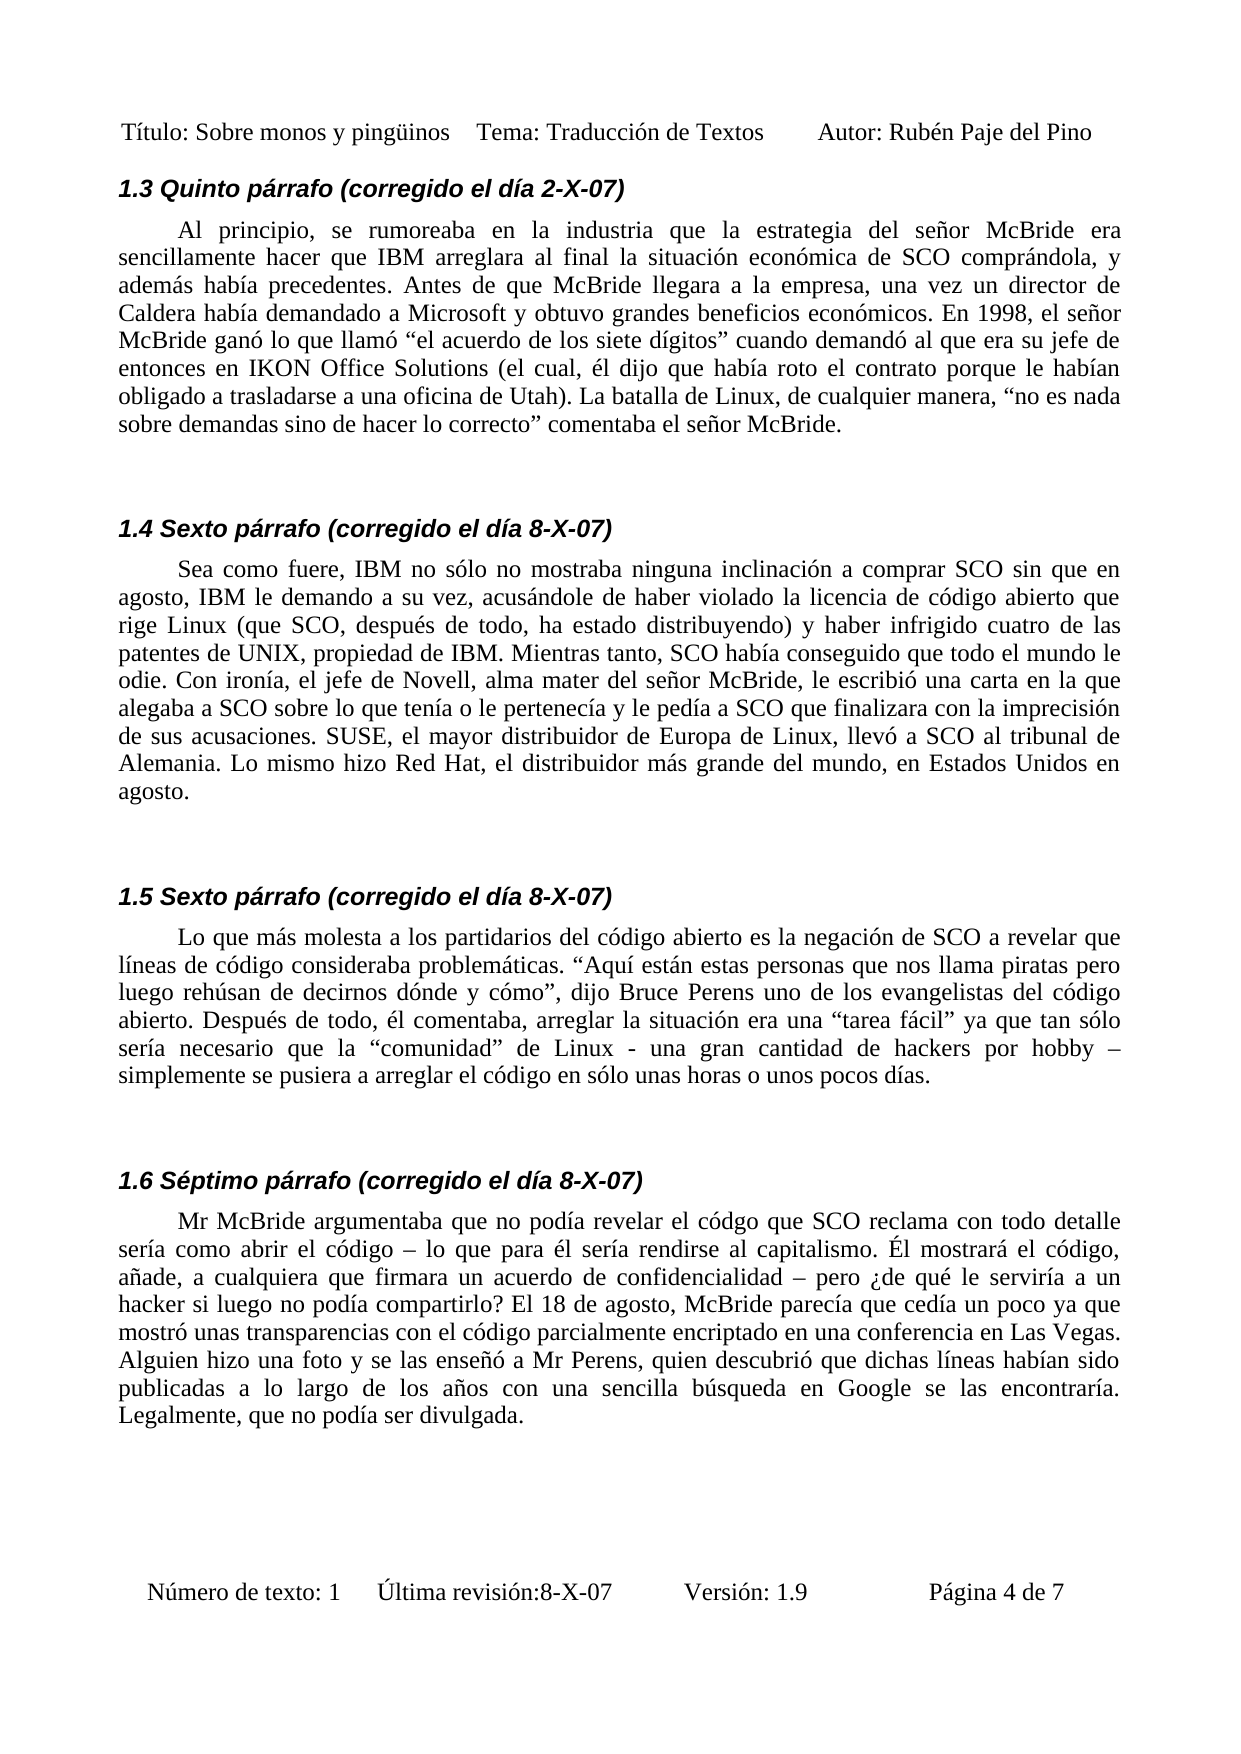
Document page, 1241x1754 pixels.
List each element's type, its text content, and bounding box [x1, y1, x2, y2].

subtitle 1.4 Sexto párrafo (corregido el día 8-X-07) [118, 515, 1122, 543]
subtitle 1.6 Séptimo párrafo (corregido el día 8-X-07) [118, 1167, 1122, 1195]
text Al principio, se rumoreaba en la industria que la estrategia del señor McBride era sencillamente hacer que IBM arreglara al final la situación económica de SCO comprándola, y además había precedentes. Antes de que McBride llegara a la empresa, una vez un director de Caldera había demandado a Microsoft y obtuvo grandes beneficios económicos. En 1998, el señor McBride ganó lo que llamó “el acuerdo de los siete dígitos” cuando demandó al que era su jefe de entonces en IKON Office Solutions (el cual, él dijo que había roto el contrato porque le habían obligado a trasladarse a una oficina de Utah). La batalla de Linux, de cualquier manera, “no es nada sobre demandas sino de hacer lo correcto” comentaba el señor McBride. [118, 216, 1122, 437]
text Lo que más molesta a los partidarios del código abierto es la negación de SCO a revelar que líneas de código consideraba problemáticas. “Aquí están estas personas que nos llama piratas pero luego rehúsan de decirnos dónde y cómo”, dijo Bruce Perens uno de los evangelistas del código abierto. Después de todo, él comentaba, arreglar la situación era una “tarea fácil” ya que tan sólo sería necesario que la “comunidad” de Linux - una gran cantidad de hackers por hobby – simplemente se pusiera a arreglar el código en sólo unas horas o unos pocos días. [118, 923, 1122, 1089]
subtitle 1.3 Quinto párrafo (corregido el día 2-X-07) [118, 175, 1122, 203]
text Mr McBride argumentaba que no podía revelar el códgo que SCO reclama con todo detalle sería como abrir el código – lo que para él sería rendirse al capitalismo. Él mostrará el código, añade, a cualquiera que firmara un acuerdo de confidencialidad – pero ¿de qué le serviría a un hacker si luego no podía compartirlo? El 18 de agosto, McBride parecía que cedía un poco ya que mostró unas transparencias con el código parcialmente encriptado en una conferencia en Las Vegas. Alguien hizo una foto y se las enseñó a Mr Perens, quien descubrió que dichas líneas habían sido publicadas a lo largo de los años con una sencilla búsqueda en Google se las encontraría. Legalmente, que no podía ser divulgada. [118, 1207, 1122, 1429]
text Sea como fuere, IBM no sólo no mostraba ninguna inclinación a comprar SCO sin que en agosto, IBM le demando a su vez, acusándole de haber violado la licencia de código abierto que rige Linux (que SCO, después de todo, ha estado distribuyendo) y haber infrigido cuatro de las patentes de UNIX, propiedad de IBM. Mientras tanto, SCO había conseguido que todo el mundo le odie. Con ironía, el jefe de Novell, alma mater del señor McBride, le escribió una carta en la que alegaba a SCO sobre lo que tenía o le pertenecía y le pedía a SCO que finalizara con la imprecisión de sus acusaciones. SUSE, el mayor distribuidor de Europa de Linux, llevó a SCO al tribunal de Alemania. Lo mismo hizo Red Hat, el distribuidor más grande del mundo, en Estados Unidos en agosto. [118, 556, 1122, 805]
subtitle 1.5 Sexto párrafo (corregido el día 8-X-07) [118, 883, 1122, 911]
